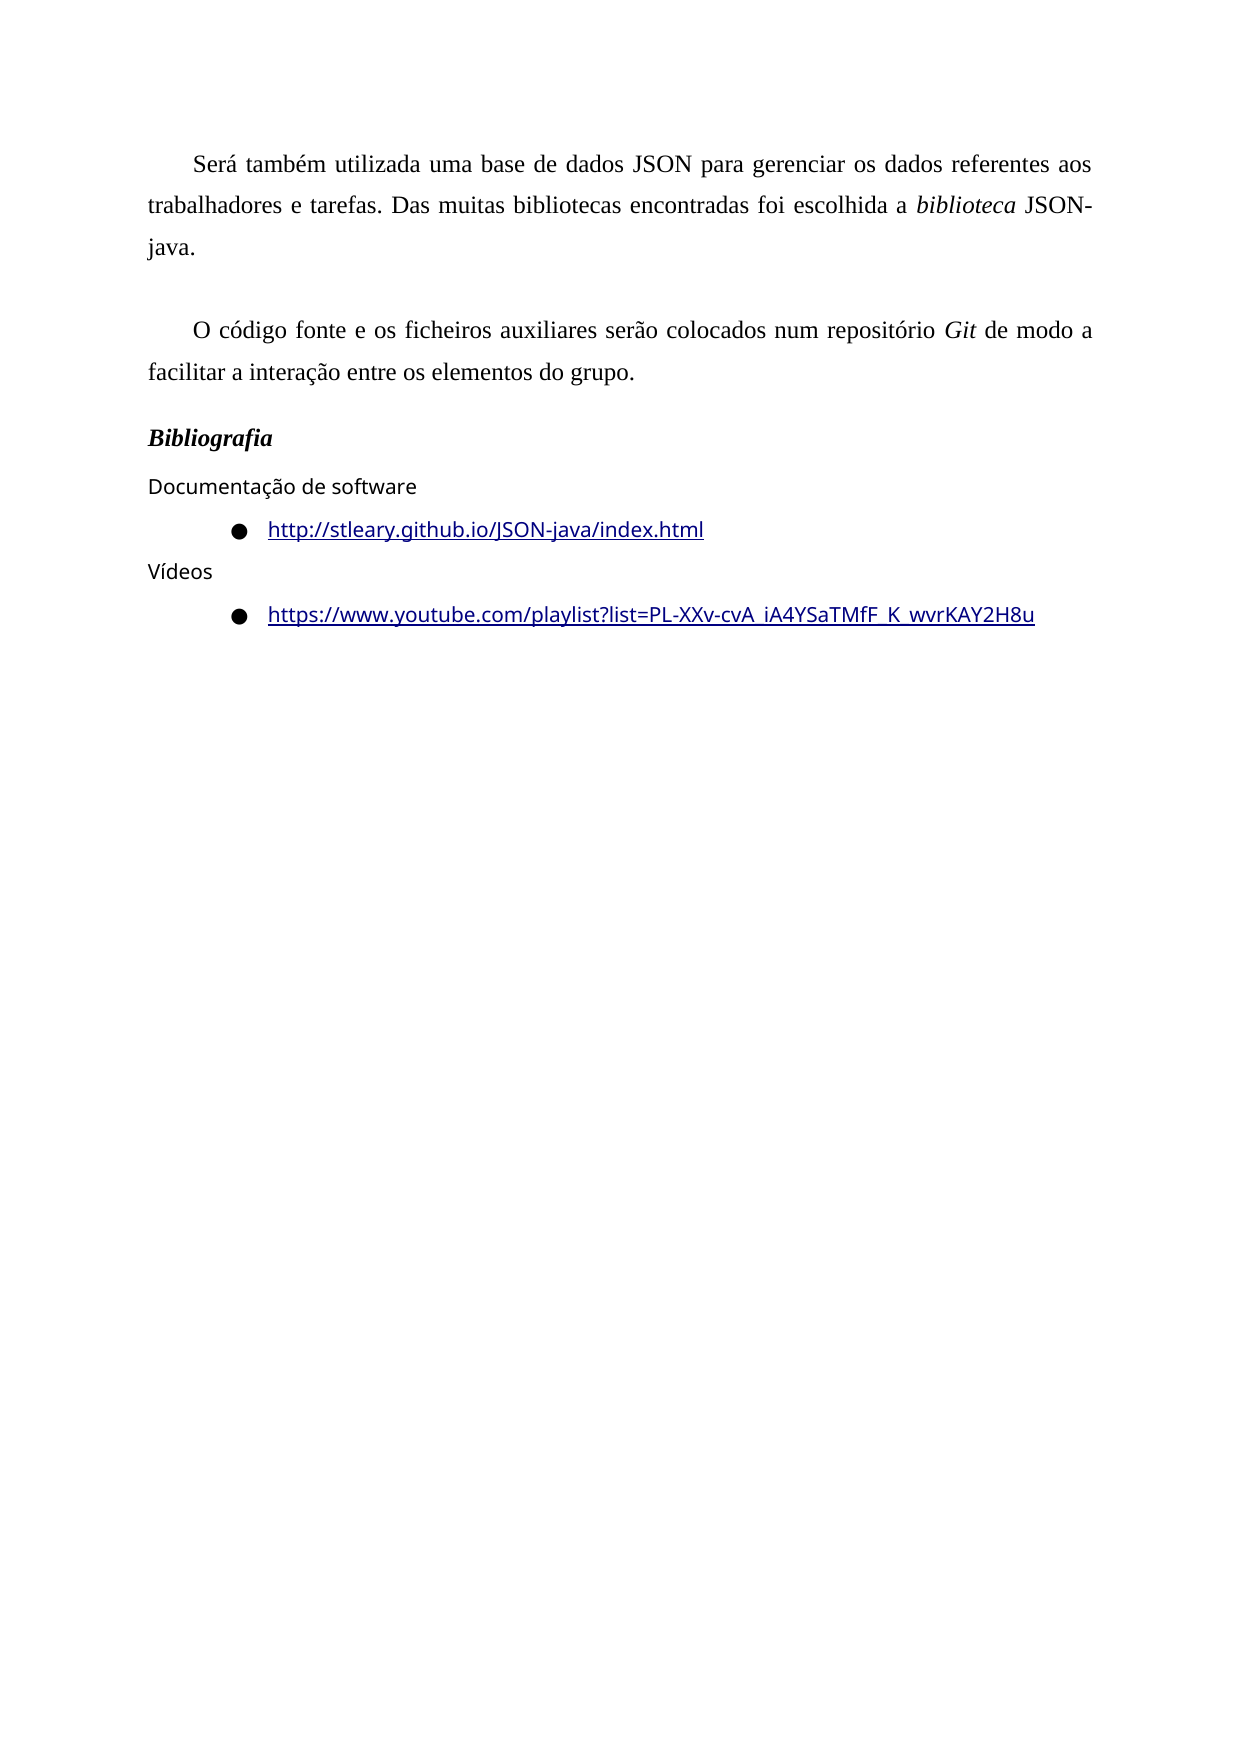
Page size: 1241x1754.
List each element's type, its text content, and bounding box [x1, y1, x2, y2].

list https://www.youtube.com/playlist?list=PL-XXv-cvA_iA4YSaTMfF_K_wvrKAY2H8u [185, 600, 1092, 628]
list http://stleary.github.io/JSON-java/index.html [185, 515, 1092, 543]
subtitle Bibliografia [148, 424, 1092, 452]
text Vídeos [148, 557, 1092, 586]
text Será também utilizada uma base de dados JSON para gerenciar os dados referentes aos trabalhadores e tarefas. Das muitas bibliotecas encontradas foi escolhida a biblioteca JSON-java. [148, 150, 1092, 261]
text O código fonte e os ficheiros auxiliares serão colocados num repositório Git de modo a facilitar a interação entre os elementos do grupo. [148, 316, 1092, 386]
text Documentação de software [148, 472, 1092, 501]
